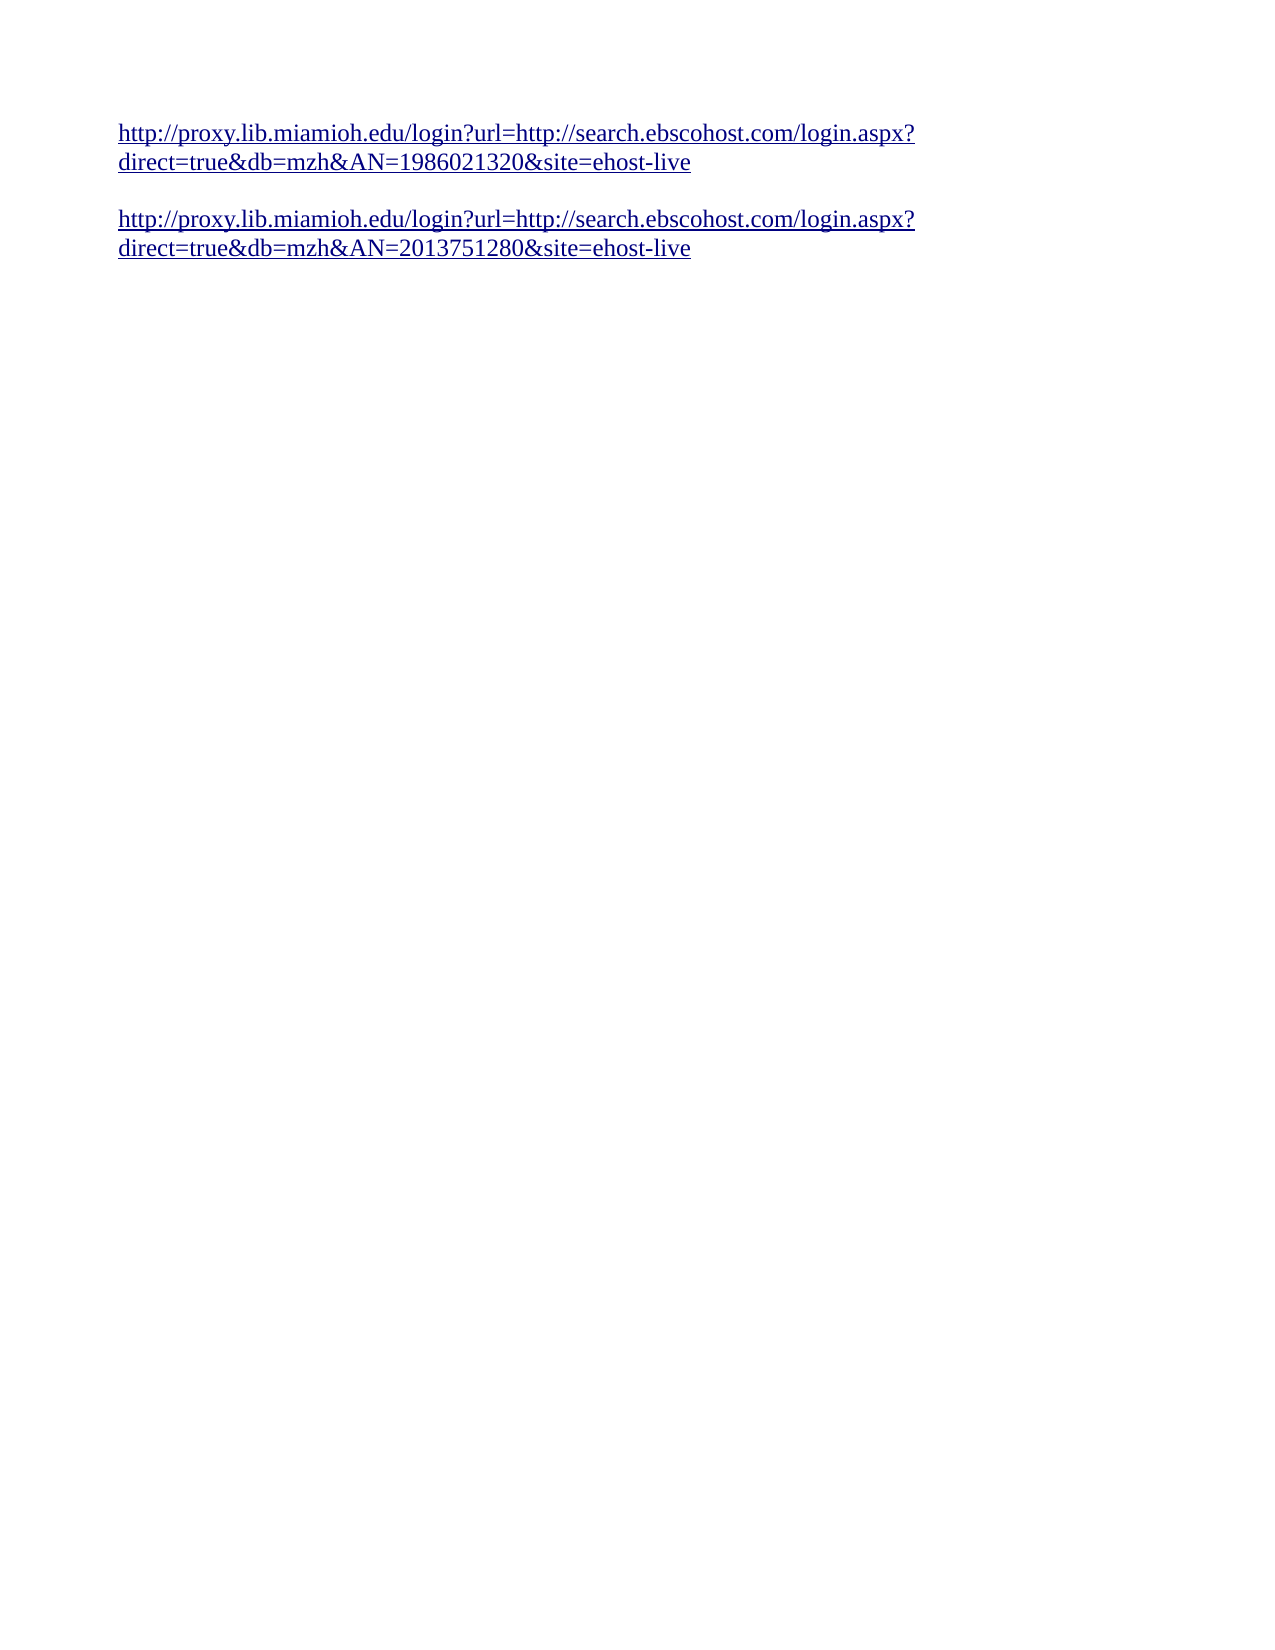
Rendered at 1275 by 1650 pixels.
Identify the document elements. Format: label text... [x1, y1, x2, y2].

text http://proxy.lib.miamioh.edu/login?url=http://search.ebscohost.com/login.aspx?direct=true&db=mzh&AN=2013751280&site=ehost-live [118, 204, 1157, 262]
text http://proxy.lib.miamioh.edu/login?url=http://search.ebscohost.com/login.aspx?direct=true&db=mzh&AN=1986021320&site=ehost-live [118, 118, 1157, 176]
